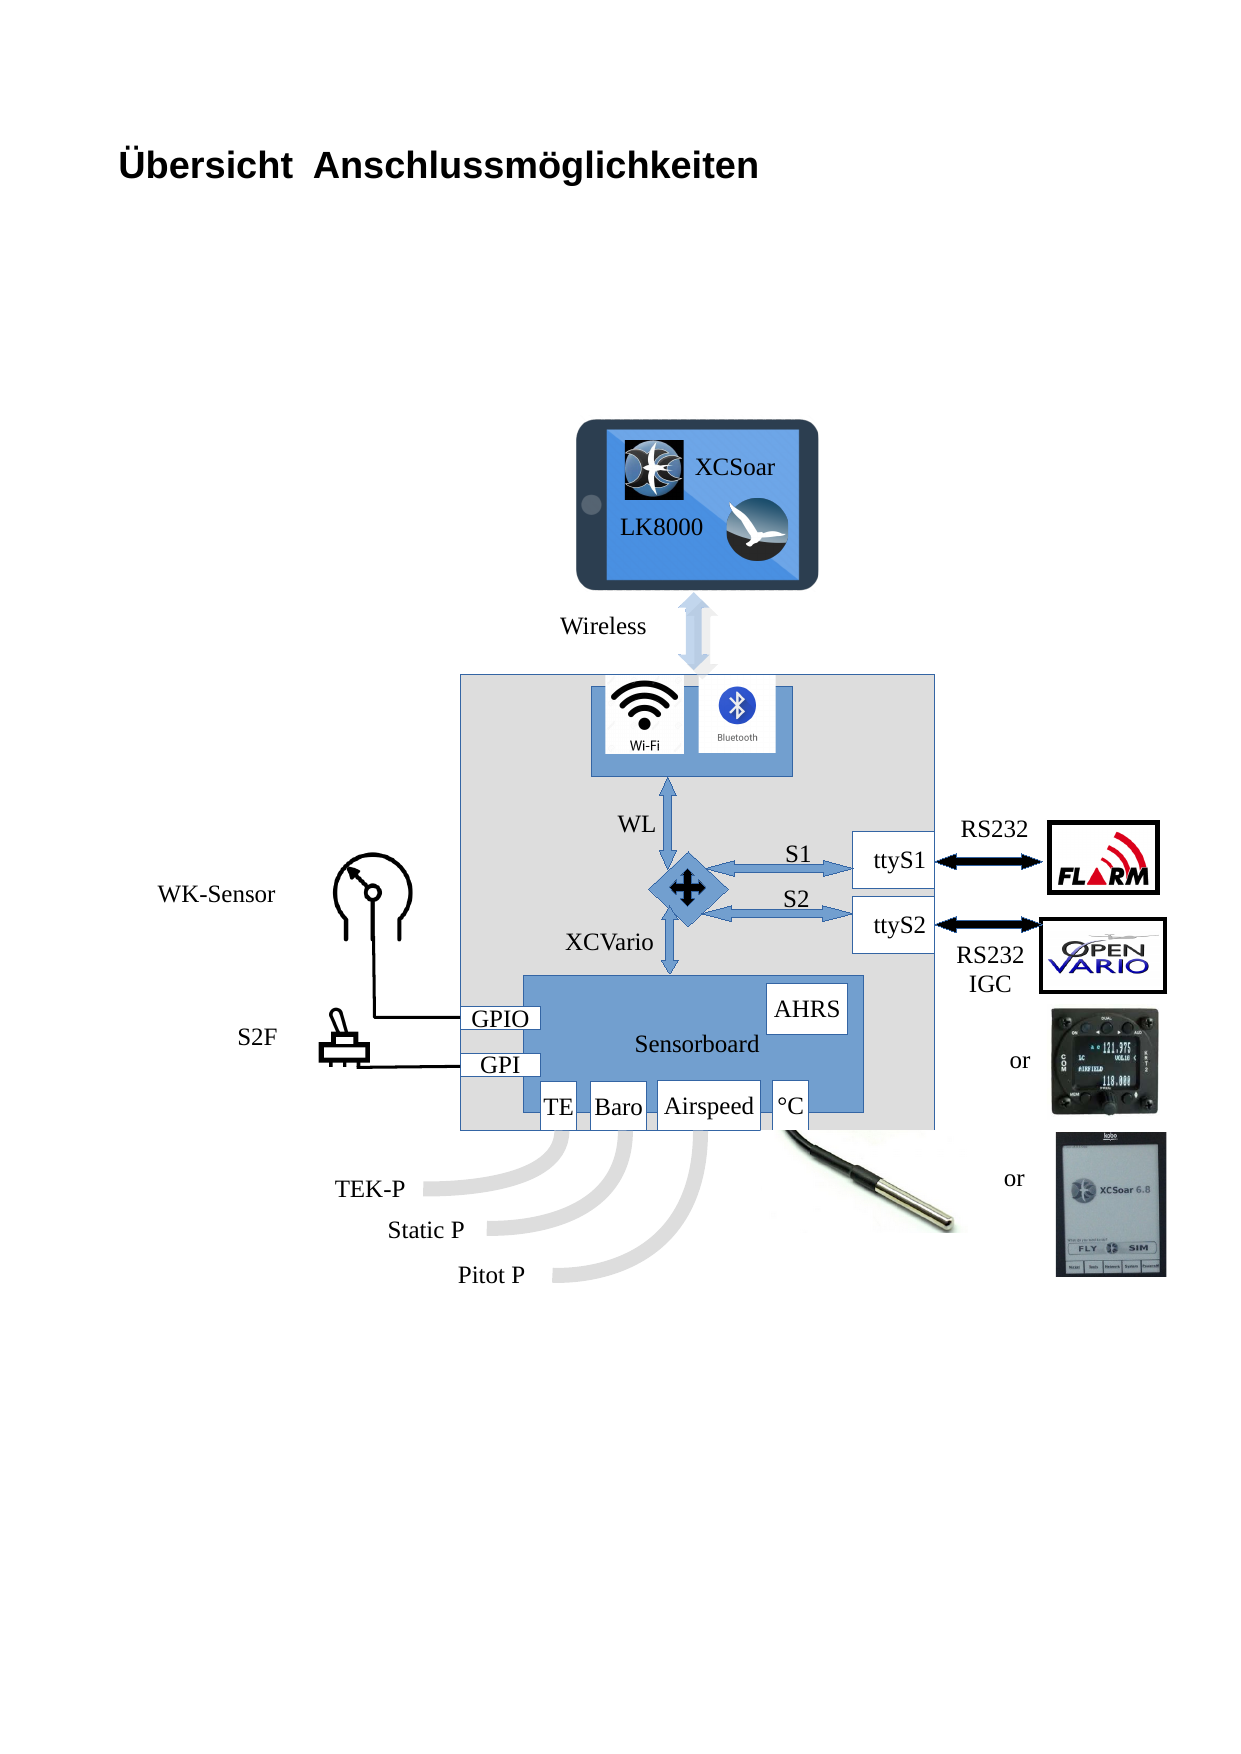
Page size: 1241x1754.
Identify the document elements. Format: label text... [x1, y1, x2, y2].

picture [296, 821, 446, 972]
picture [1054, 827, 1152, 888]
picture [760, 1130, 968, 1233]
picture [605, 675, 684, 754]
picture [1046, 1004, 1160, 1120]
picture [1055, 1132, 1167, 1277]
picture [577, 415, 819, 592]
picture [310, 1005, 370, 1067]
subtitle Übersicht Anschlussmöglichkeiten [118, 143, 1122, 187]
picture [1046, 923, 1161, 987]
picture [698, 675, 776, 753]
